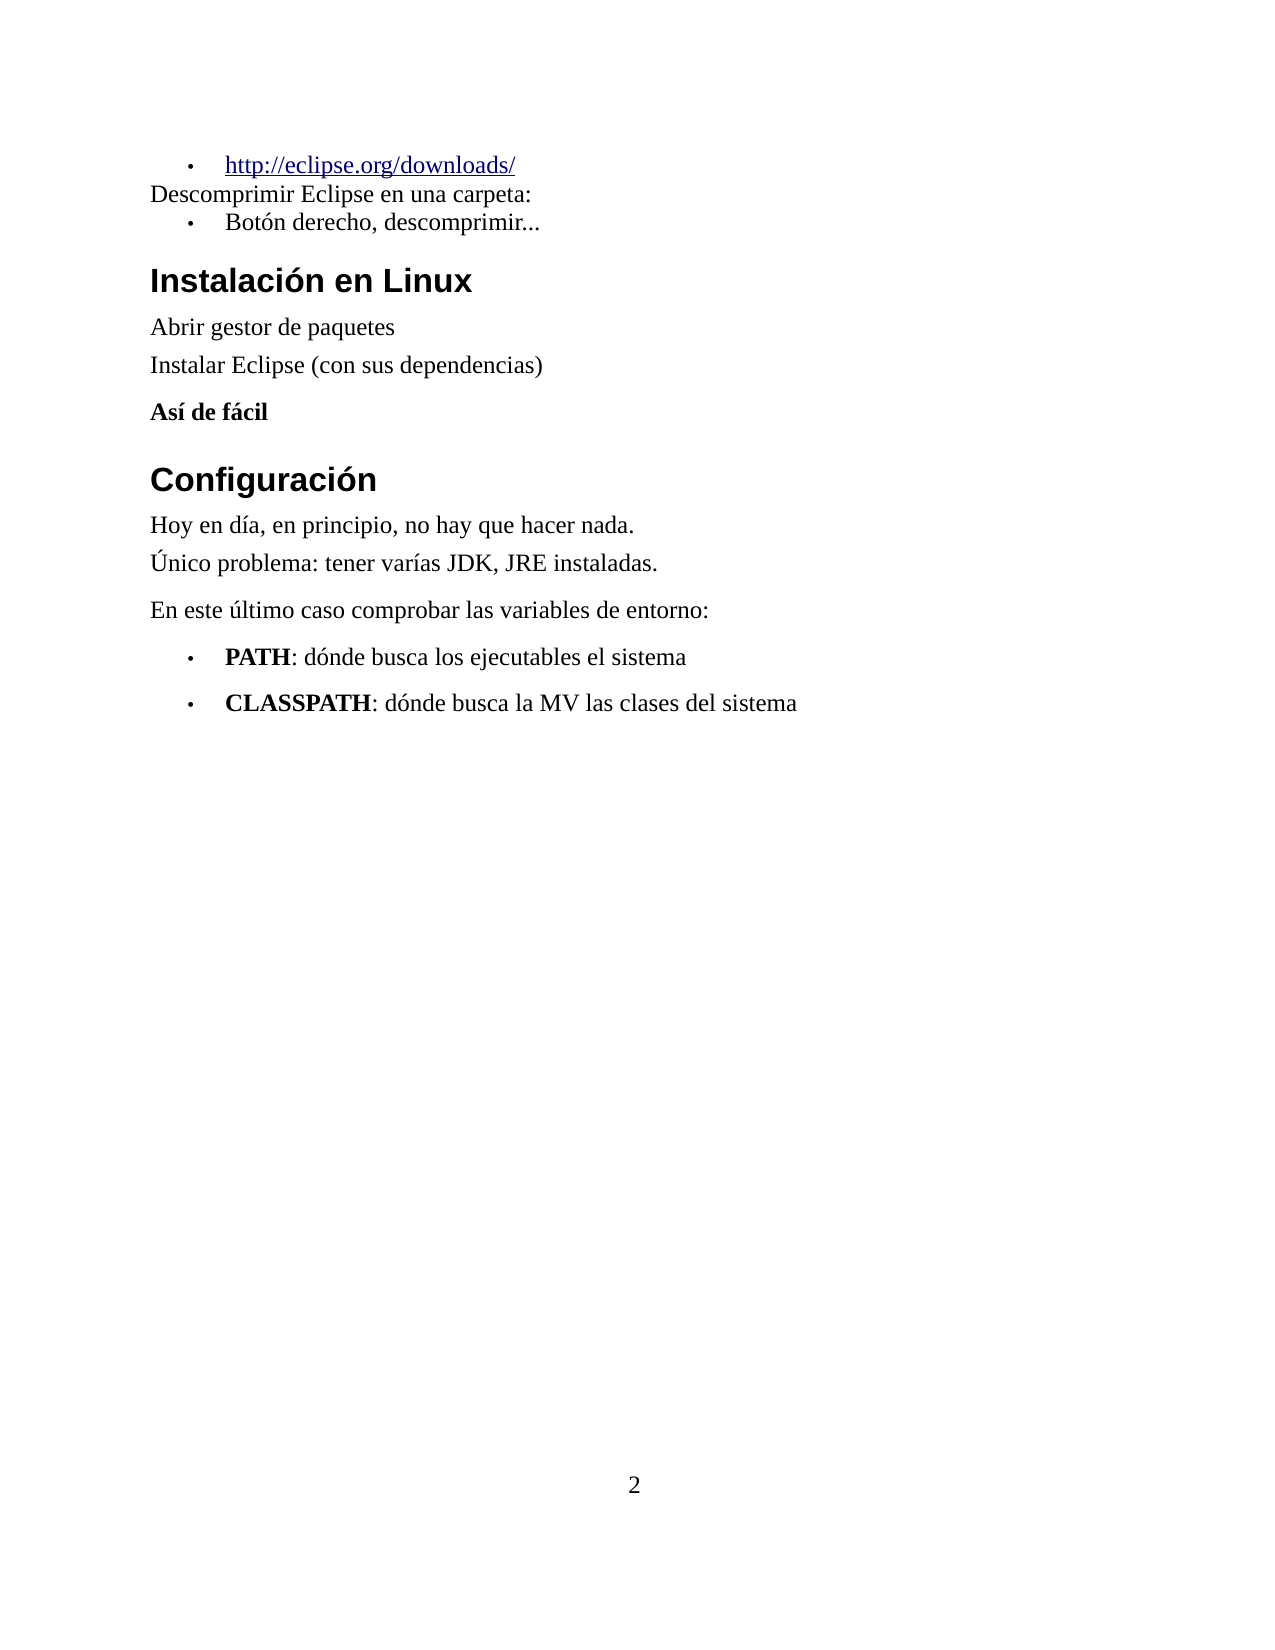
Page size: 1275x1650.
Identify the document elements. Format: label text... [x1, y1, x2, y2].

text Abrir gestor de paquetes [150, 312, 1125, 341]
subtitle Configuración [150, 459, 1125, 498]
list Botón derecho, descomprimir... [187, 207, 1125, 236]
text Descomprimir Eclipse en una carpeta: [150, 179, 1125, 207]
text Hoy en día, en principio, no hay que hacer nada. [150, 511, 1125, 539]
list CLASSPATH: dónde busca la MV las clases del sistema [187, 688, 1125, 717]
subtitle Instalación en Linux [150, 261, 1125, 300]
list PATH: dónde busca los ejecutables el sistema [187, 642, 1125, 670]
text Instalar Eclipse (con sus dependencias) [150, 350, 1125, 379]
text En este último caso comprobar las variables de entorno: [150, 595, 1125, 624]
list http://eclipse.org/downloads/ [187, 150, 1125, 179]
text Único problema: tener varías JDK, JRE instaladas. [150, 548, 1125, 577]
text Así de fácil [150, 397, 1125, 426]
